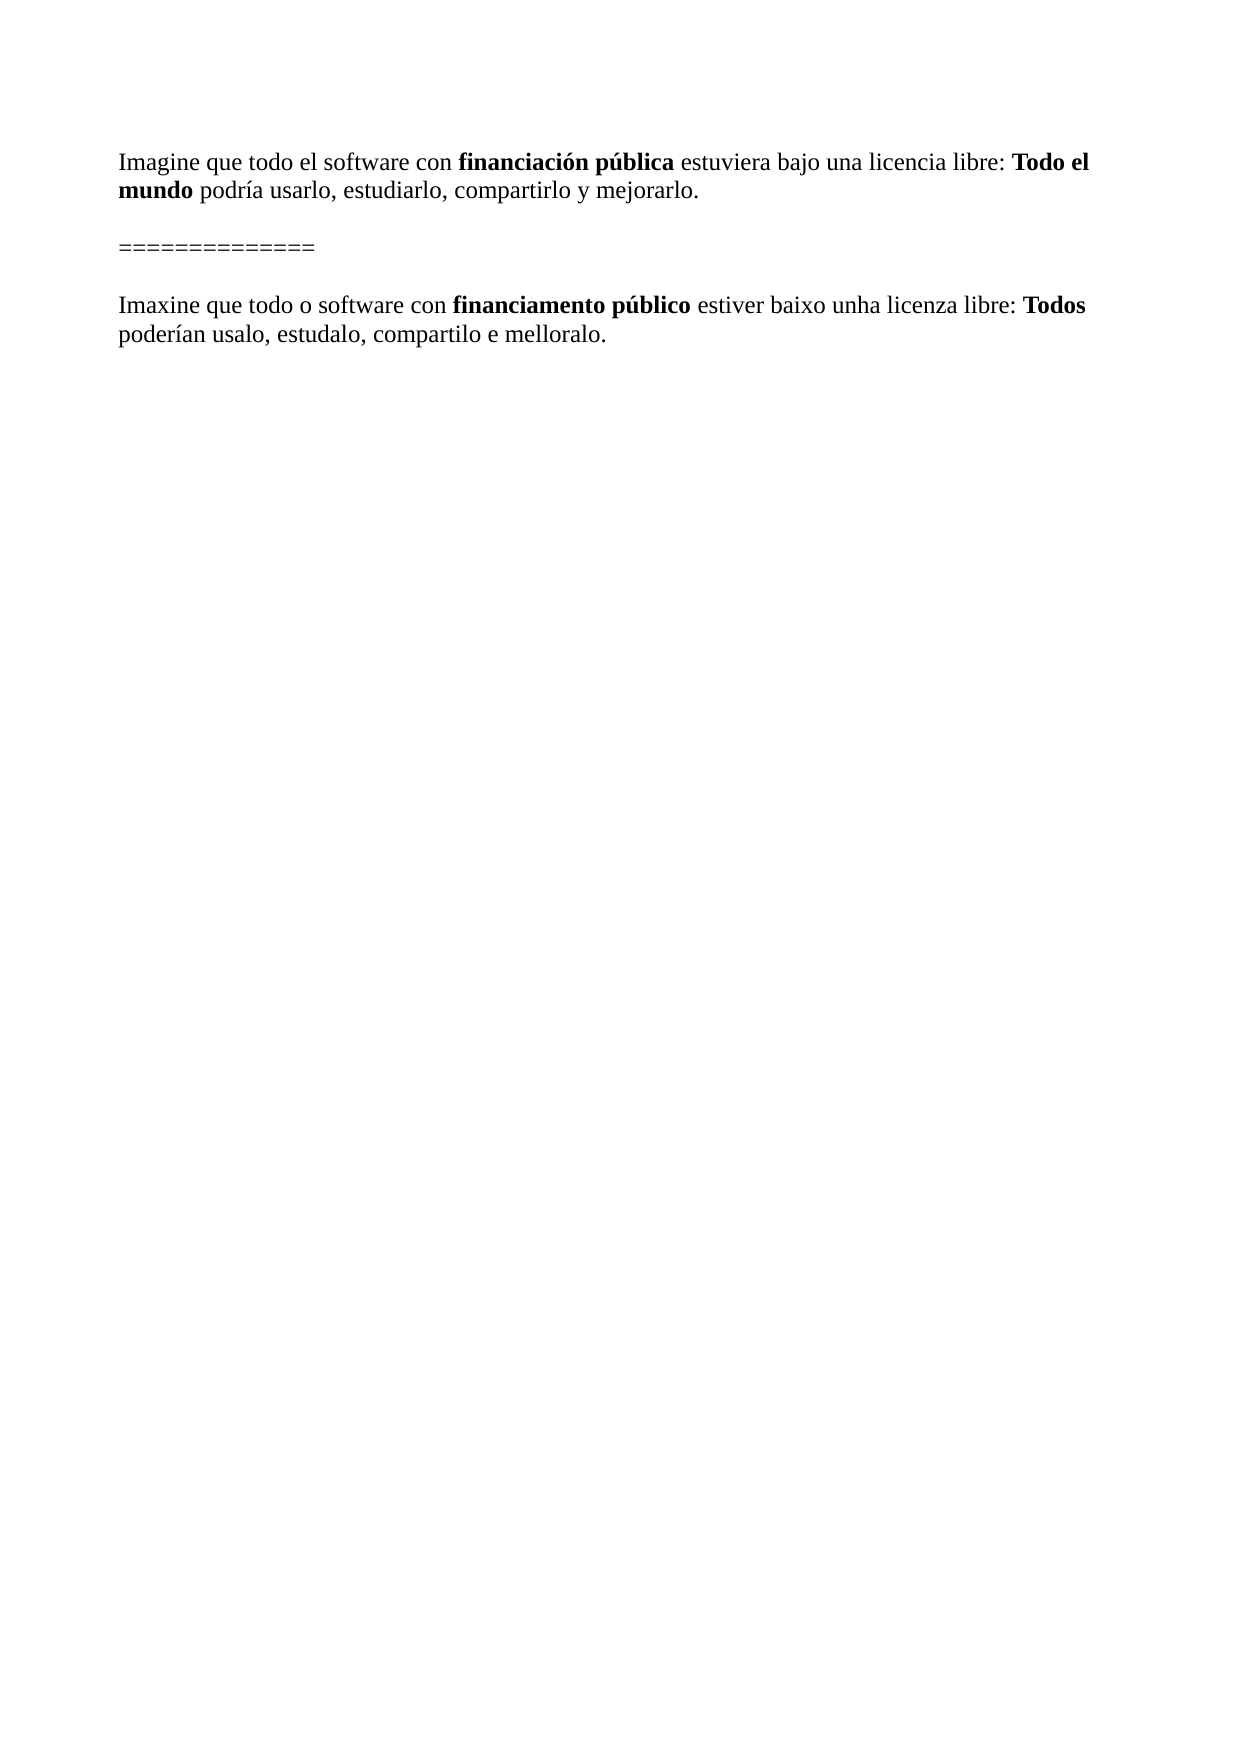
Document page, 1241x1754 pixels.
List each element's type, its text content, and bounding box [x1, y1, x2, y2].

text ============== [118, 233, 1122, 262]
text Imaxine que todo o software con financiamento público estiver baixo unha licenza libre: Todos poderían usalo, estudalo, compartilo e melloralo. [118, 291, 1122, 348]
text Imagine que todo el software con financiación pública estuviera bajo una licencia libre: Todo el mundo podría usarlo, estudiarlo, compartirlo y mejorarlo. [118, 147, 1122, 204]
